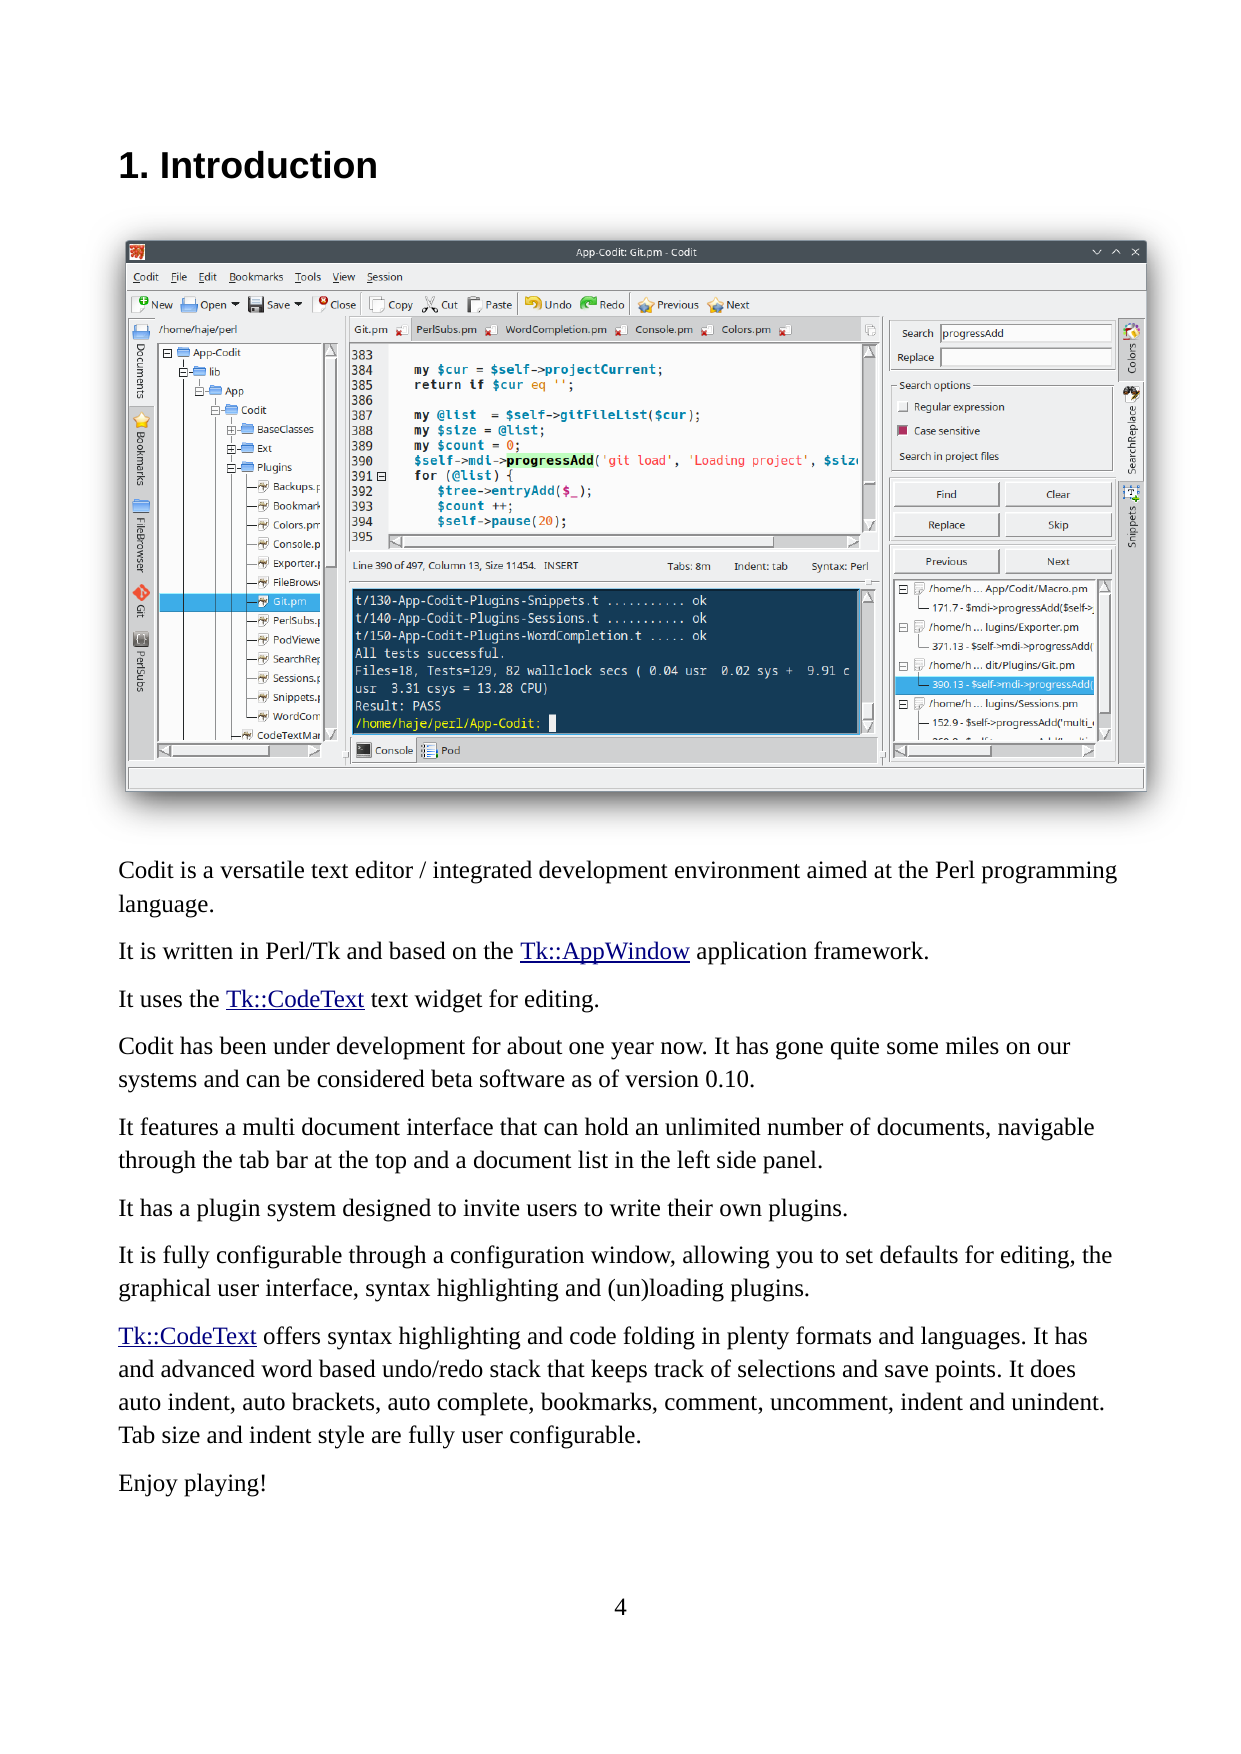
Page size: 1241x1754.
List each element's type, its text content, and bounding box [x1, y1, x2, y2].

text It is written in Perl/Tk and based on the Tk::AppWindow application framework. [118, 936, 1122, 965]
text It is fully configurable through a configuration window, allowing you to set defaults for editing, the graphical user interface, syntax highlighting and (un)loading plugins. [118, 1240, 1122, 1302]
text Enjoy playing! [118, 1468, 1122, 1496]
subtitle 1. Introduction [118, 143, 1122, 186]
text Codit has been under development for about one year now. It has gone quite some miles on our systems and can be considered beta software as of version 0.10. [118, 1031, 1122, 1093]
text Codit is a versatile text editor / integrated development environment aimed at the Perl programming language. [118, 852, 1122, 917]
picture [74, 198, 1198, 852]
text It features a multi document interface that can hold an unlimited number of documents, navigable through the tab bar at the top and a document list in the left side panel. [118, 1112, 1122, 1174]
text It uses the Tk::CodeText text widget for editing. [118, 984, 1122, 1013]
text It has a plugin system designed to invite users to write their own plugins. [118, 1193, 1122, 1221]
text Tk::CodeText offers syntax highlighting and code folding in plenty formats and languages. It has and advanced word based undo/redo stack that keeps track of selections and save points. It does auto indent, auto brackets, auto complete, bookmarks, comment, uncomment, indent and unindent. Tab size and indent style are fully user configurable. [118, 1321, 1122, 1449]
